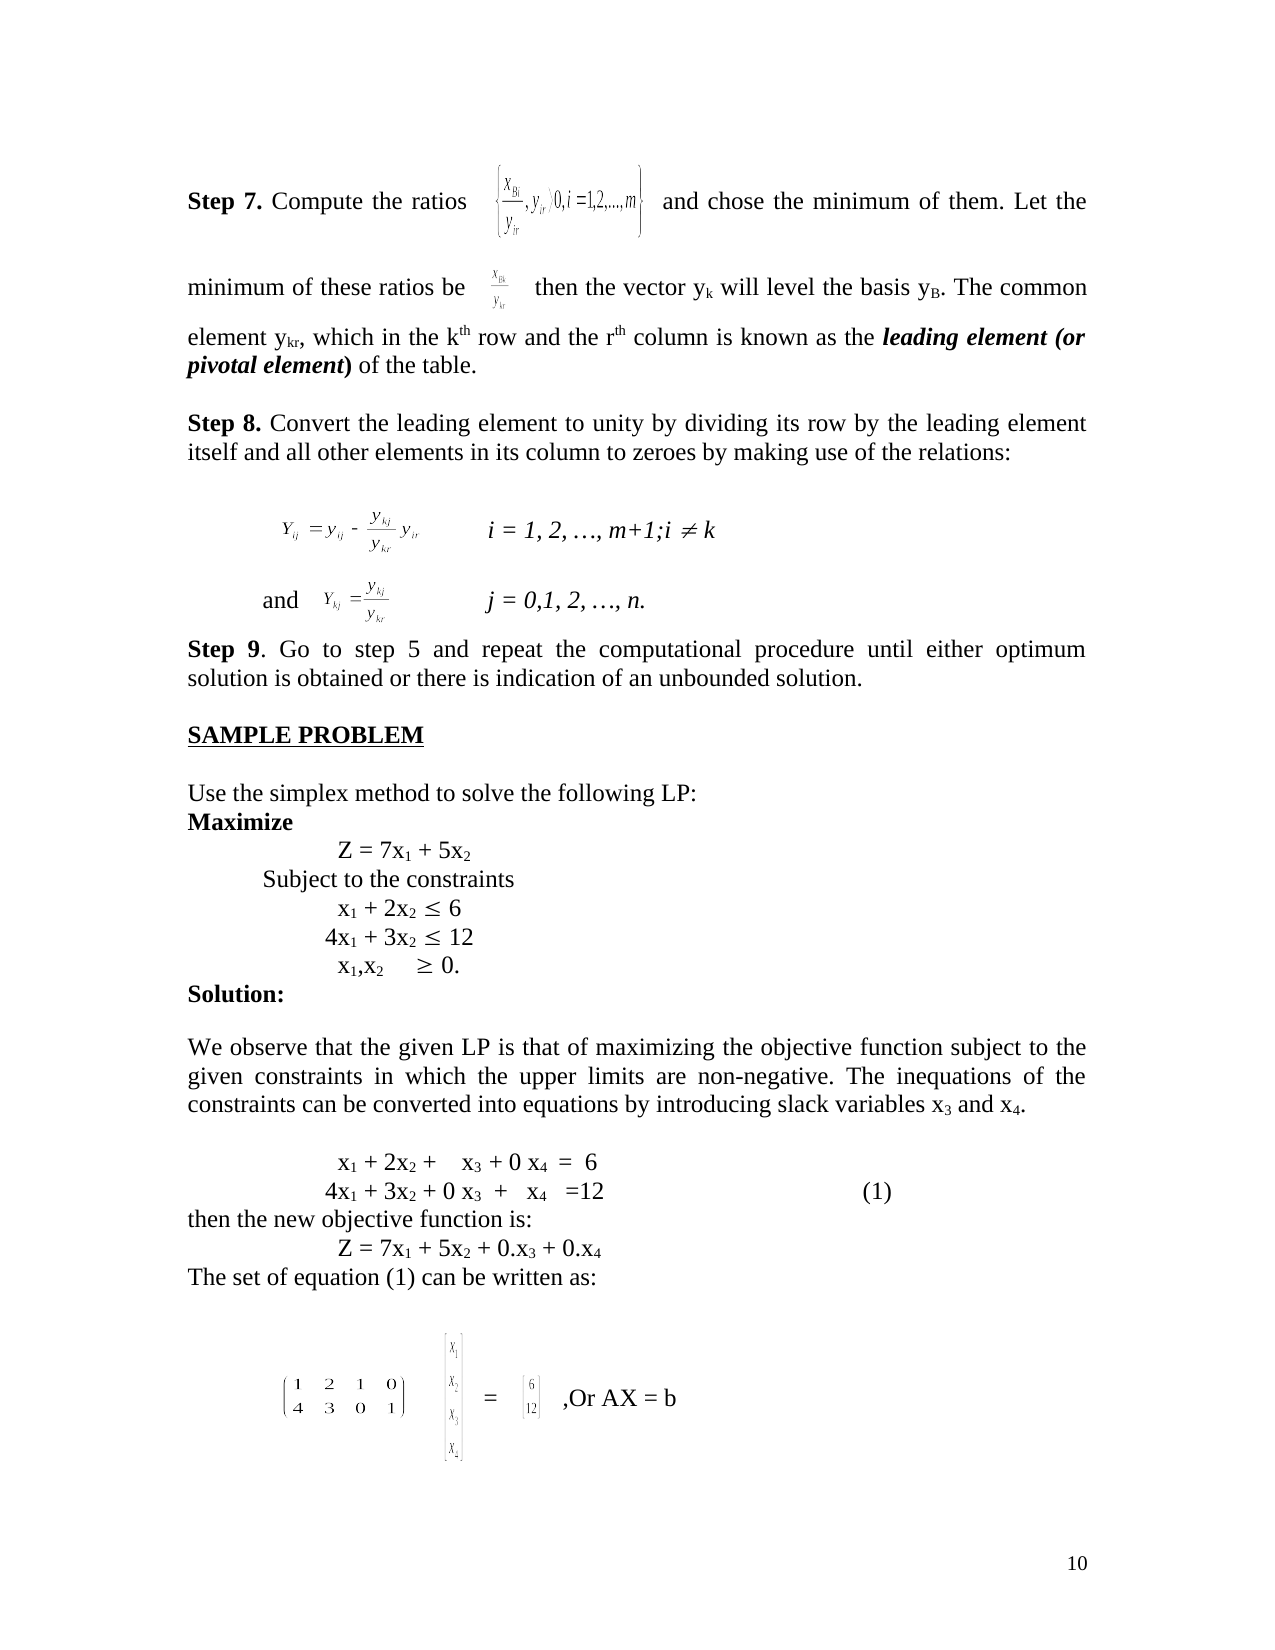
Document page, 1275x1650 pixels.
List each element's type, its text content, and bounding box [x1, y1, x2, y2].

text x1 + 2x2 + x3 + 0 x4 = 6 [187, 1147, 1087, 1176]
text = ,Or AX = b [187, 1319, 1087, 1475]
text The set of equation (1) can be written as: [187, 1262, 1087, 1291]
text Z = 7x1 + 5x2 + 0.x3 + 0.x4 [187, 1233, 1087, 1262]
text Step 7. Compute the ratios and chose the minimum of them. Let the minimum of these ratios be then the vector yk will level the basis yB. The common element ykr, which in the kth row and the rth column is known as the leading element (or pivotal element) of the table. [187, 150, 1087, 379]
text x1,x2  0. [187, 951, 1087, 979]
text Step 9. Go to step 5 and repeat the computational procedure until either optimum solution is obtained or there is indication of an unbounded solution. [187, 634, 1087, 692]
text Z = 7x1 + 5x2 [187, 836, 1087, 864]
text Subject to the constraints [187, 864, 1087, 893]
subtitle Solution: [187, 979, 1087, 1008]
text and j = 0,1, 2, …, n. [187, 564, 1087, 634]
text 4x1 + 3x2  12 [187, 922, 1087, 951]
text We observe that the given LP is that of maximizing the objective function subject to the given constraints in which the upper limits are non-negative. The inequations of the constraints can be converted into equations by introducing slack variables x3 and x4. [187, 1032, 1087, 1118]
text x1 + 2x2  6 [187, 893, 1087, 922]
subtitle Maximize [187, 807, 1087, 836]
text i = 1, 2, …, m+1;i  k [187, 494, 1087, 564]
text then the new objective function is: [187, 1204, 1087, 1233]
text 4x1 + 3x2 + 0 x3 + x4 =12 (1) [187, 1176, 1087, 1204]
text Step 8. Convert the leading element to unity by dividing its row by the leading element itself and all other elements in its column to zeroes by making use of the relations: [187, 408, 1087, 466]
text Use the simplex method to solve the following LP: [187, 778, 1087, 807]
subtitle SAMPLE PROBLEM [187, 721, 1087, 749]
